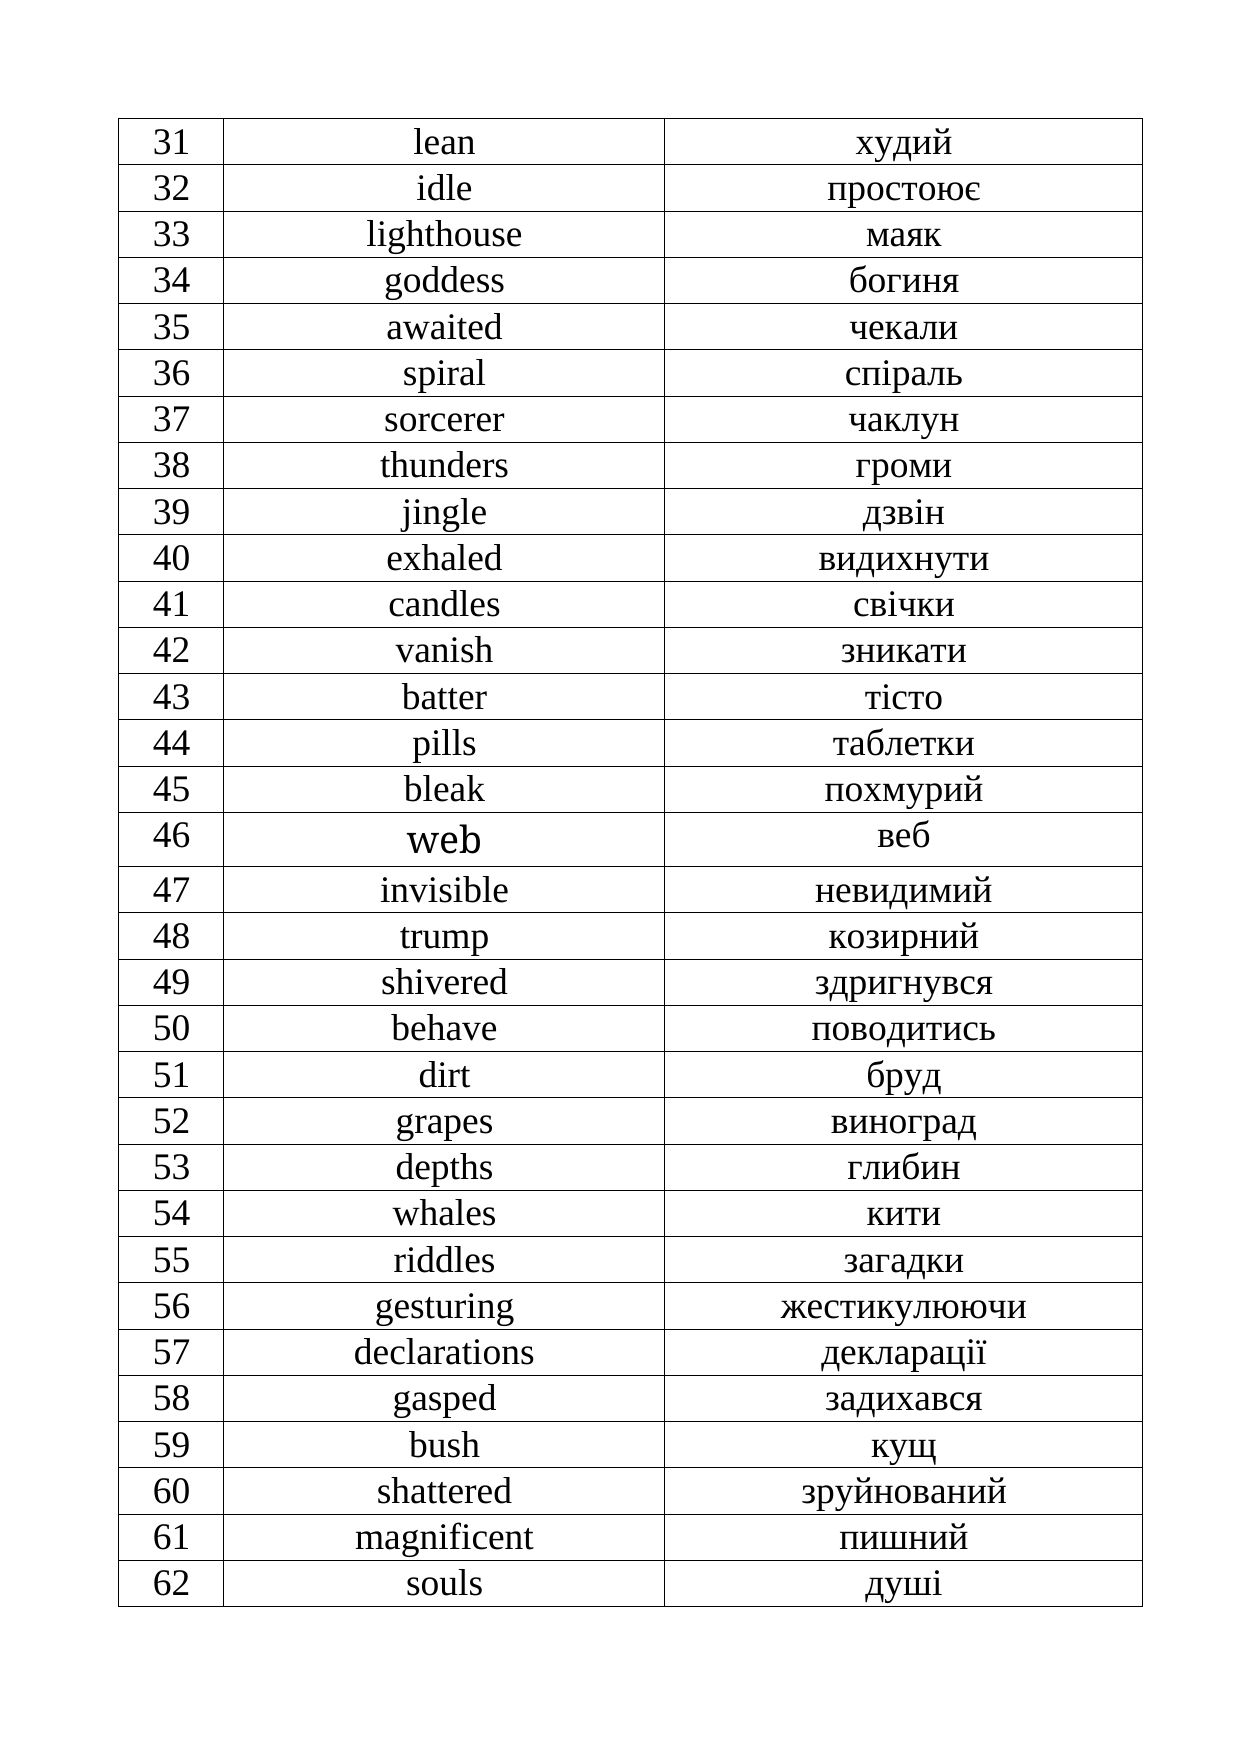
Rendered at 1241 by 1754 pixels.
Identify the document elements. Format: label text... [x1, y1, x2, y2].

table_cell 43 [119, 674, 223, 719]
table_cell sorcerer [224, 397, 664, 442]
table_cell bush [224, 1422, 664, 1467]
table_cell 36 [119, 350, 223, 396]
table_cell 55 [119, 1237, 223, 1282]
table_cell trump [224, 913, 664, 958]
table_cell жестикулюючи [665, 1283, 1142, 1328]
table_cell lean [224, 119, 664, 164]
table_cell 48 [119, 913, 223, 958]
table_cell 38 [119, 443, 223, 488]
table_cell 59 [119, 1422, 223, 1467]
table_cell задихався [665, 1376, 1142, 1421]
table_cell похмурий [665, 767, 1142, 812]
table_cell пишний [665, 1515, 1142, 1560]
table_cell 60 [119, 1468, 223, 1513]
table_cell худий [665, 119, 1142, 164]
table_cell souls [224, 1561, 664, 1606]
table_cell 34 [119, 258, 223, 303]
table_cell веб [665, 813, 1142, 866]
table_cell web [224, 813, 664, 866]
table_cell здригнувся [665, 960, 1142, 1005]
table_cell depths [224, 1145, 664, 1190]
table_cell кити [665, 1191, 1142, 1236]
table_cell declarations [224, 1330, 664, 1375]
table_cell загадки [665, 1237, 1142, 1282]
table_cell таблетки [665, 720, 1142, 766]
table_cell виноград [665, 1098, 1142, 1143]
table_cell bleak [224, 767, 664, 812]
table_cell spiral [224, 350, 664, 396]
table_cell riddles [224, 1237, 664, 1282]
table_cell idle [224, 165, 664, 211]
table_cell 40 [119, 535, 223, 581]
table_cell дзвін [665, 489, 1142, 534]
table_cell goddess [224, 258, 664, 303]
table_cell душі [665, 1561, 1142, 1606]
table_cell whales [224, 1191, 664, 1236]
table_cell pills [224, 720, 664, 766]
table_cell dirt [224, 1052, 664, 1097]
table_cell 49 [119, 960, 223, 1005]
table_cell 31 [119, 119, 223, 164]
table_cell 39 [119, 489, 223, 534]
table_cell 57 [119, 1330, 223, 1375]
table_cell невидимий [665, 867, 1142, 912]
table_cell behave [224, 1006, 664, 1051]
table_cell 47 [119, 867, 223, 912]
table_cell 32 [119, 165, 223, 211]
table_cell jingle [224, 489, 664, 534]
table_cell глибин [665, 1145, 1142, 1190]
table_cell свічки [665, 582, 1142, 627]
table_cell candles [224, 582, 664, 627]
table_cell зникати [665, 628, 1142, 673]
table_cell бруд [665, 1052, 1142, 1097]
table_cell зруйнований [665, 1468, 1142, 1513]
table_cell vanish [224, 628, 664, 673]
table_cell gasped [224, 1376, 664, 1421]
table_cell gesturing [224, 1283, 664, 1328]
table_cell shattered [224, 1468, 664, 1513]
table_cell тісто [665, 674, 1142, 719]
table_cell grapes [224, 1098, 664, 1143]
table_cell 37 [119, 397, 223, 442]
table_cell invisible [224, 867, 664, 912]
table_cell awaited [224, 304, 664, 349]
table_cell 41 [119, 582, 223, 627]
table_cell 62 [119, 1561, 223, 1606]
table_cell 44 [119, 720, 223, 766]
table_cell простоює [665, 165, 1142, 211]
table_cell чаклун [665, 397, 1142, 442]
table_cell magnificent [224, 1515, 664, 1560]
table_cell 33 [119, 212, 223, 257]
table_cell 51 [119, 1052, 223, 1097]
table_cell lighthouse [224, 212, 664, 257]
table_cell 58 [119, 1376, 223, 1421]
table_cell декларації [665, 1330, 1142, 1375]
table_cell 52 [119, 1098, 223, 1143]
table_cell 35 [119, 304, 223, 349]
table_cell спіраль [665, 350, 1142, 396]
table_cell 54 [119, 1191, 223, 1236]
table_cell богиня [665, 258, 1142, 303]
table_cell 46 [119, 813, 223, 866]
table_cell 45 [119, 767, 223, 812]
table_cell thunders [224, 443, 664, 488]
table_cell поводитись [665, 1006, 1142, 1051]
table_cell 61 [119, 1515, 223, 1560]
table_cell 56 [119, 1283, 223, 1328]
table_cell exhaled [224, 535, 664, 581]
table_cell 50 [119, 1006, 223, 1051]
table_cell маяк [665, 212, 1142, 257]
table_cell чекали [665, 304, 1142, 349]
table_cell кущ [665, 1422, 1142, 1467]
table_cell козирний [665, 913, 1142, 958]
table_cell 53 [119, 1145, 223, 1190]
table_cell shivered [224, 960, 664, 1005]
table_cell видихнути [665, 535, 1142, 581]
table_cell 42 [119, 628, 223, 673]
table_cell batter [224, 674, 664, 719]
table_cell громи [665, 443, 1142, 488]
